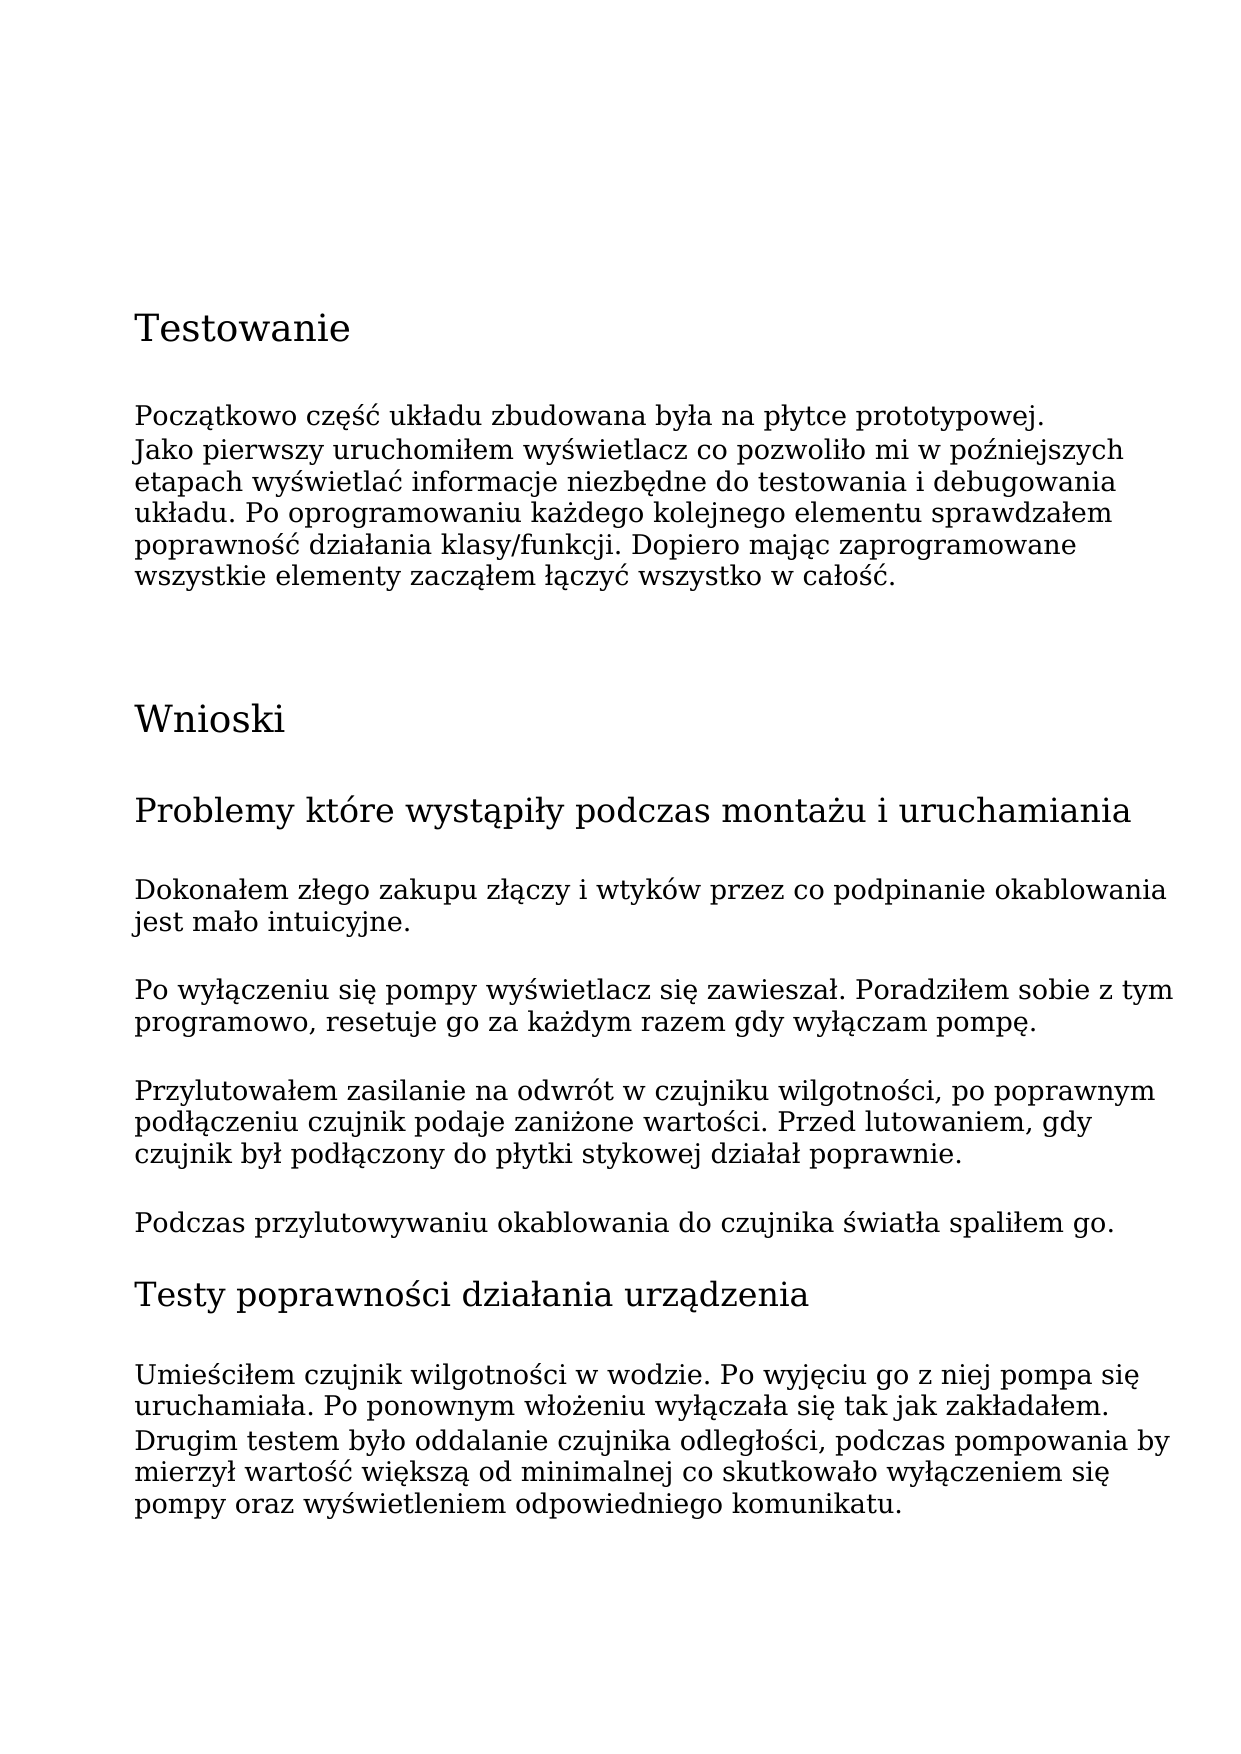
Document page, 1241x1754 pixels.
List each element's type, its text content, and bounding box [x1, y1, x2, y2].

text Umieściłem czujnik wilgotności w wodzie. Po wyjęciu go z niej pompa się uruchamiała. Po ponownym włożeniu wyłączała się tak jak zakładałem. [134, 1359, 1181, 1422]
text Dokonałem złego zakupu złączy i wtyków przez co podpinanie okablowania jest mało intuicyjne. [134, 874, 1181, 937]
text Jako pierwszy uruchomiłem wyświetlacz co pozwoliło mi w poźniejszych etapach wyświetlać informacje niezbędne do testowania i debugowania układu. Po oprogramowaniu każdego kolejnego elementu sprawdzałem poprawność działania klasy/funkcji. Dopiero mając zaprogramowane wszystkie elementy zacząłem łączyć wszystko w całość. [134, 434, 1181, 592]
text Przylutowałem zasilanie na odwrót w czujniku wilgotności, po poprawnym podłączeniu czujnik podaje zaniżone wartości. Przed lutowaniem, gdy czujnik był podłączony do płytki stykowej działał poprawnie. [134, 1075, 1181, 1170]
text Problemy które wystąpiły podczas montażu i uruchamiania [134, 791, 1181, 830]
text Testowanie [134, 307, 1181, 351]
text Początkowo część układu zbudowana była na płytce prototypowej. [134, 400, 1181, 432]
text Testy poprawności działania urządzenia [134, 1276, 1181, 1314]
text Wnioski [134, 698, 1181, 742]
text Po wyłączeniu się pompy wyświetlacz się zawieszał. Poradziłem sobie z tym programowo, resetuje go za każdym razem gdy wyłączam pompę. [134, 975, 1181, 1038]
text Podczas przylutowywaniu okablowania do czujnika światła spaliłem go. [134, 1207, 1181, 1238]
text Drugim testem było oddalanie czujnika odległości, podczas pompowania by mierzył wartość większą od minimalnej co skutkowało wyłączeniem się pompy oraz wyświetleniem odpowiedniego komunikatu. [134, 1425, 1181, 1519]
